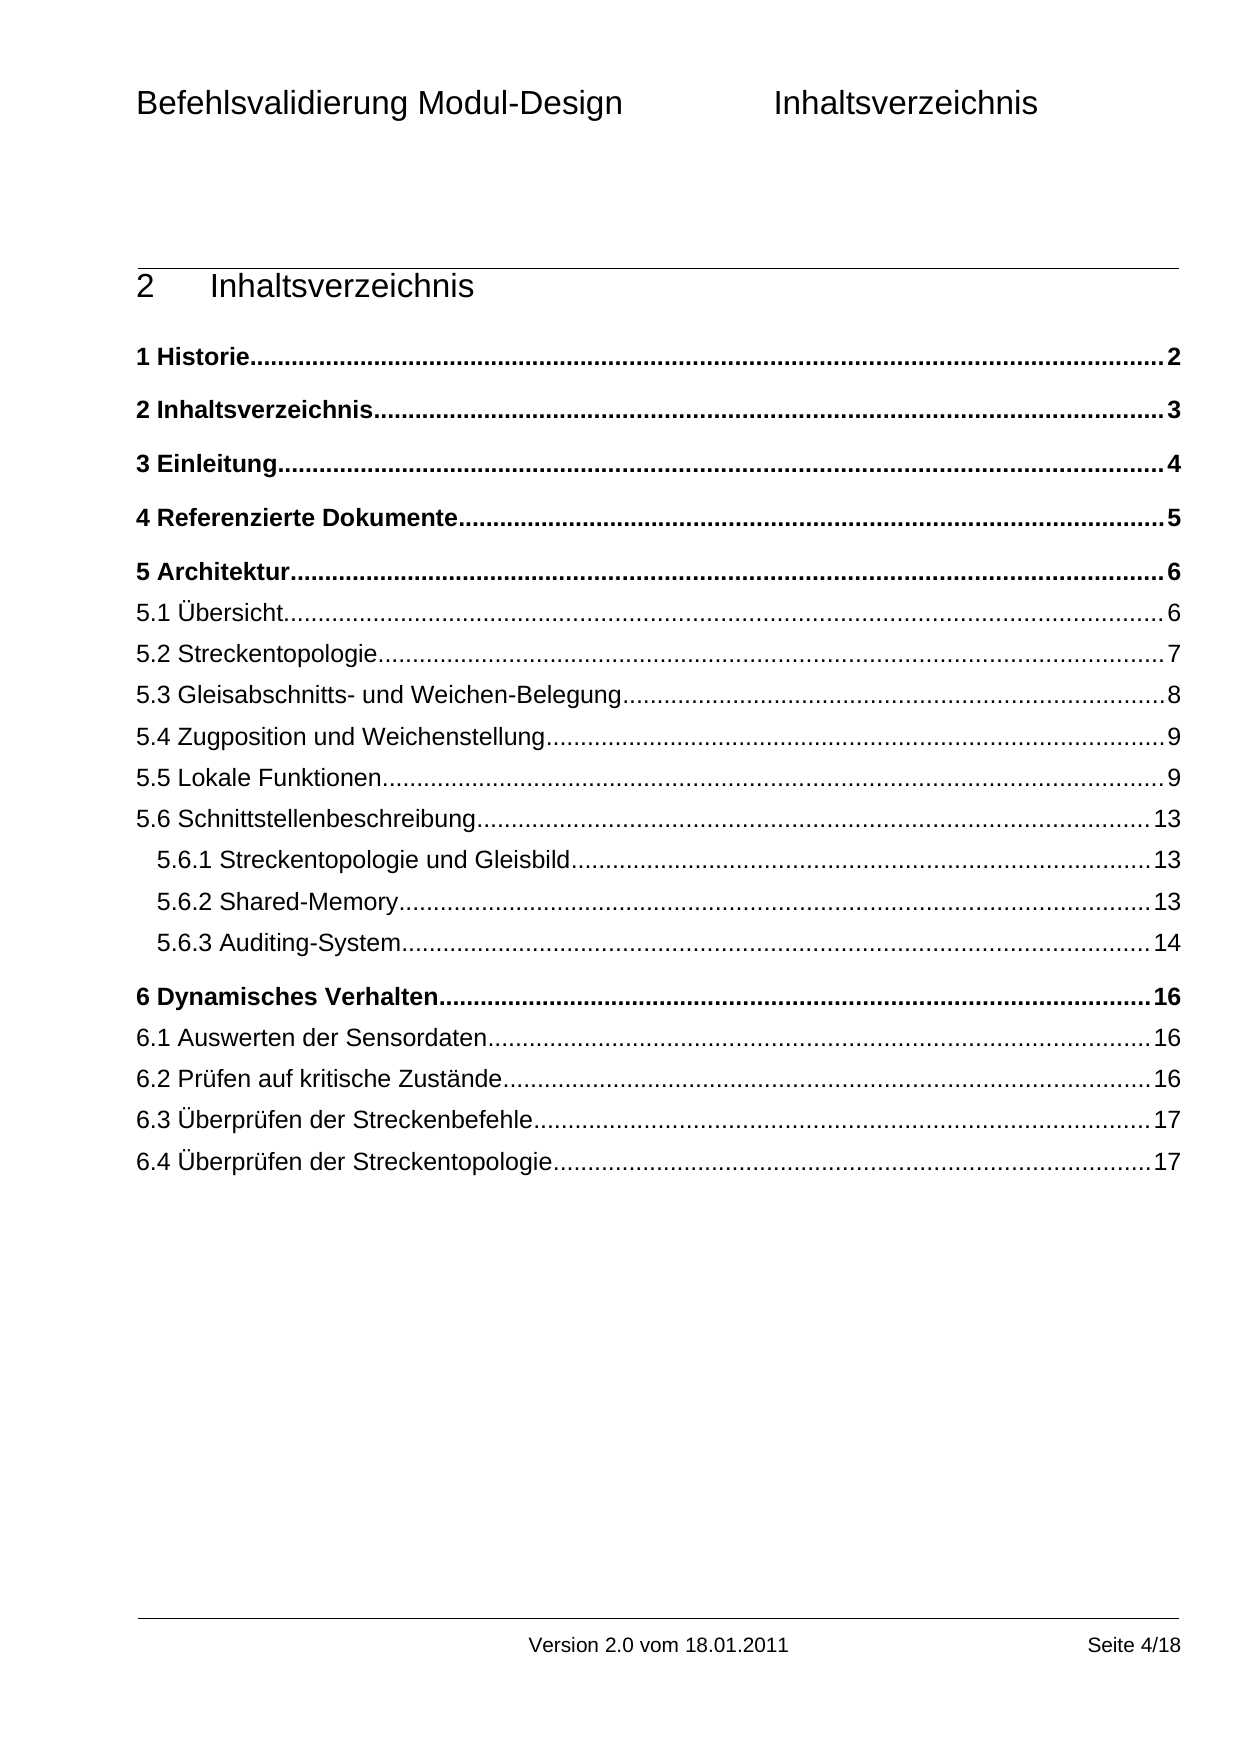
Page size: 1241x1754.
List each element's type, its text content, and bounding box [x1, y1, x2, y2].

text 6.1 Auswerten der Sensordaten 16 [136, 1023, 1181, 1052]
text 6.3 Überprüfen der Streckenbefehle 17 [136, 1106, 1181, 1134]
text 2 Inhaltsverzeichnis 3 [136, 396, 1181, 424]
text 5.3 Gleisabschnitts- und Weichen-Belegung 8 [136, 681, 1181, 709]
text 5.6 Schnittstellenbeschreibung 13 [136, 804, 1181, 833]
text 1 Historie 2 [136, 342, 1181, 371]
text 5 Architektur 6 [136, 557, 1181, 586]
text 6 Dynamisches Verhalten 16 [136, 982, 1181, 1011]
text 5.2 Streckentopologie 7 [136, 639, 1181, 668]
text 5.4 Zugposition und Weichenstellung 9 [136, 722, 1181, 751]
text 4 Referenzierte Dokumente 5 [136, 503, 1181, 532]
text 5.5 Lokale Funktionen 9 [136, 763, 1181, 792]
text 5.6.2 Shared-Memory 13 [157, 887, 1181, 916]
text 3 Einleitung 4 [136, 449, 1181, 478]
text 6.4 Überprüfen der Streckentopologie 17 [136, 1147, 1181, 1176]
text 6.2 Prüfen auf kritische Zustände 16 [136, 1064, 1181, 1093]
subtitle Inhaltsverzeichnis [136, 289, 1181, 304]
text 5.6.3 Auditing-System 14 [157, 928, 1181, 957]
text 5.1 Übersicht 6 [136, 598, 1181, 627]
text 5.6.1 Streckentopologie und Gleisbild 13 [157, 846, 1181, 874]
